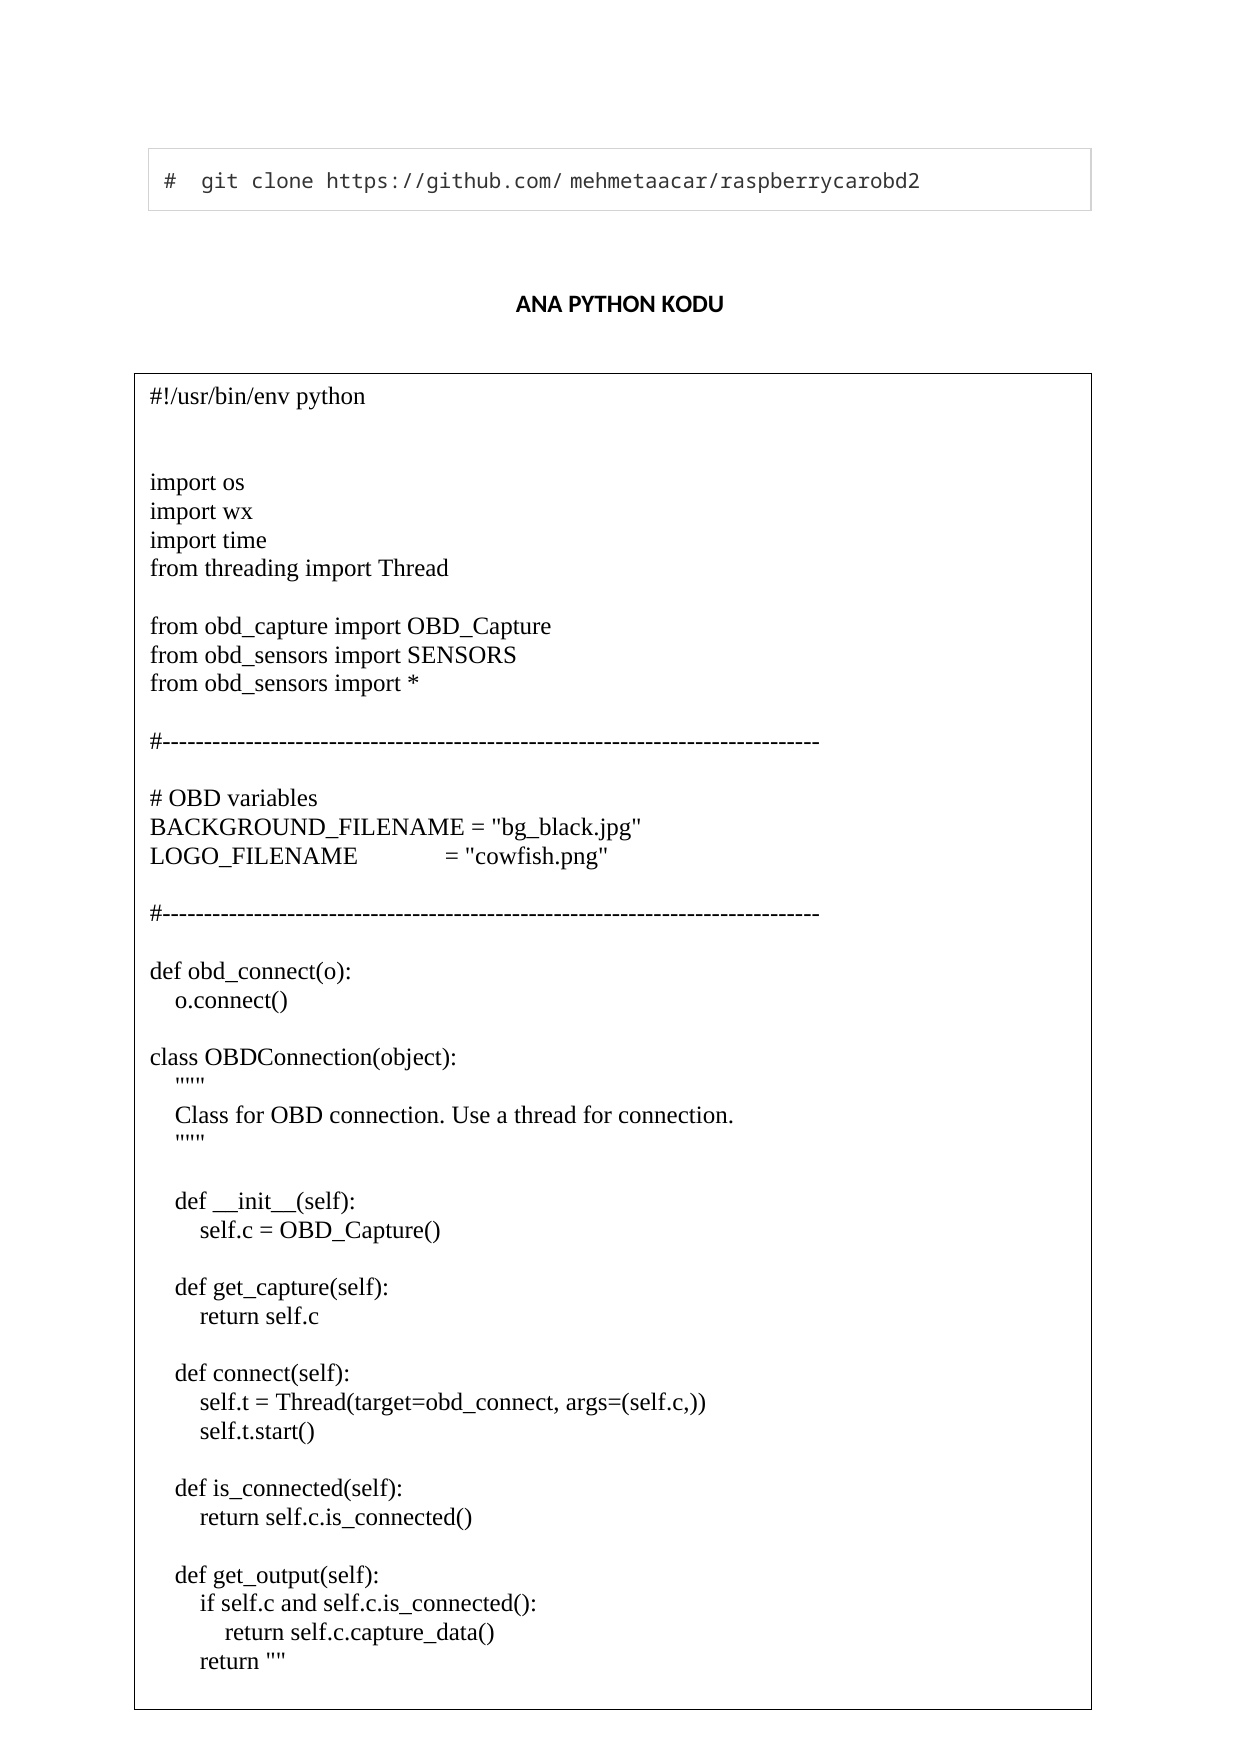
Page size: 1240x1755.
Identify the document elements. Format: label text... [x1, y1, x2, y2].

text #!/usr/bin/env python [149, 381, 1076, 410]
text return self.c.is_connected() [149, 1502, 1076, 1531]
text return "" [149, 1646, 1076, 1675]
text return self.c [149, 1301, 1076, 1330]
text Class for OBD connection. Use a thread for connection. [149, 1100, 1076, 1128]
text import wx [149, 496, 1076, 525]
text def get_capture(self): [149, 1272, 1076, 1301]
text class OBDConnection(object): [149, 1042, 1076, 1071]
text def is_connected(self): [149, 1473, 1076, 1502]
text if self.c and self.c.is_connected(): [149, 1588, 1076, 1617]
text self.t.start() [149, 1416, 1076, 1445]
text def get_output(self): [149, 1560, 1076, 1588]
text o.connect() [149, 985, 1076, 1013]
text from threading import Thread [149, 553, 1076, 582]
text BACKGROUND_FILENAME = "bg_black.jpg" [149, 812, 1076, 841]
text return self.c.capture_data() [149, 1617, 1076, 1646]
text self.c = OBD_Capture() [149, 1215, 1076, 1243]
text def __init__(self): [149, 1186, 1076, 1215]
text self.t = Thread(target=obd_connect, args=(self.c,)) [149, 1387, 1076, 1416]
text import time [149, 525, 1076, 553]
text def connect(self): [149, 1358, 1076, 1387]
text # git clone https://github.com/ mehmetaacar/raspberrycarobd2 [149, 149, 1090, 210]
text from obd_sensors import SENSORS [149, 640, 1076, 668]
text # OBD variables [149, 783, 1076, 812]
text from obd_capture import OBD_Capture [149, 611, 1076, 640]
text """ [149, 1128, 1076, 1157]
text #------------------------------------------------------------------------------- [149, 898, 1076, 927]
text ANA PYTHON KODU [148, 288, 1092, 318]
text LOGO_FILENAME = "cowfish.png" [149, 841, 1076, 870]
text #------------------------------------------------------------------------------- [149, 726, 1076, 755]
text def obd_connect(o): [149, 956, 1076, 985]
text """ [149, 1071, 1076, 1100]
text from obd_sensors import * [149, 668, 1076, 697]
text import os [149, 467, 1076, 496]
